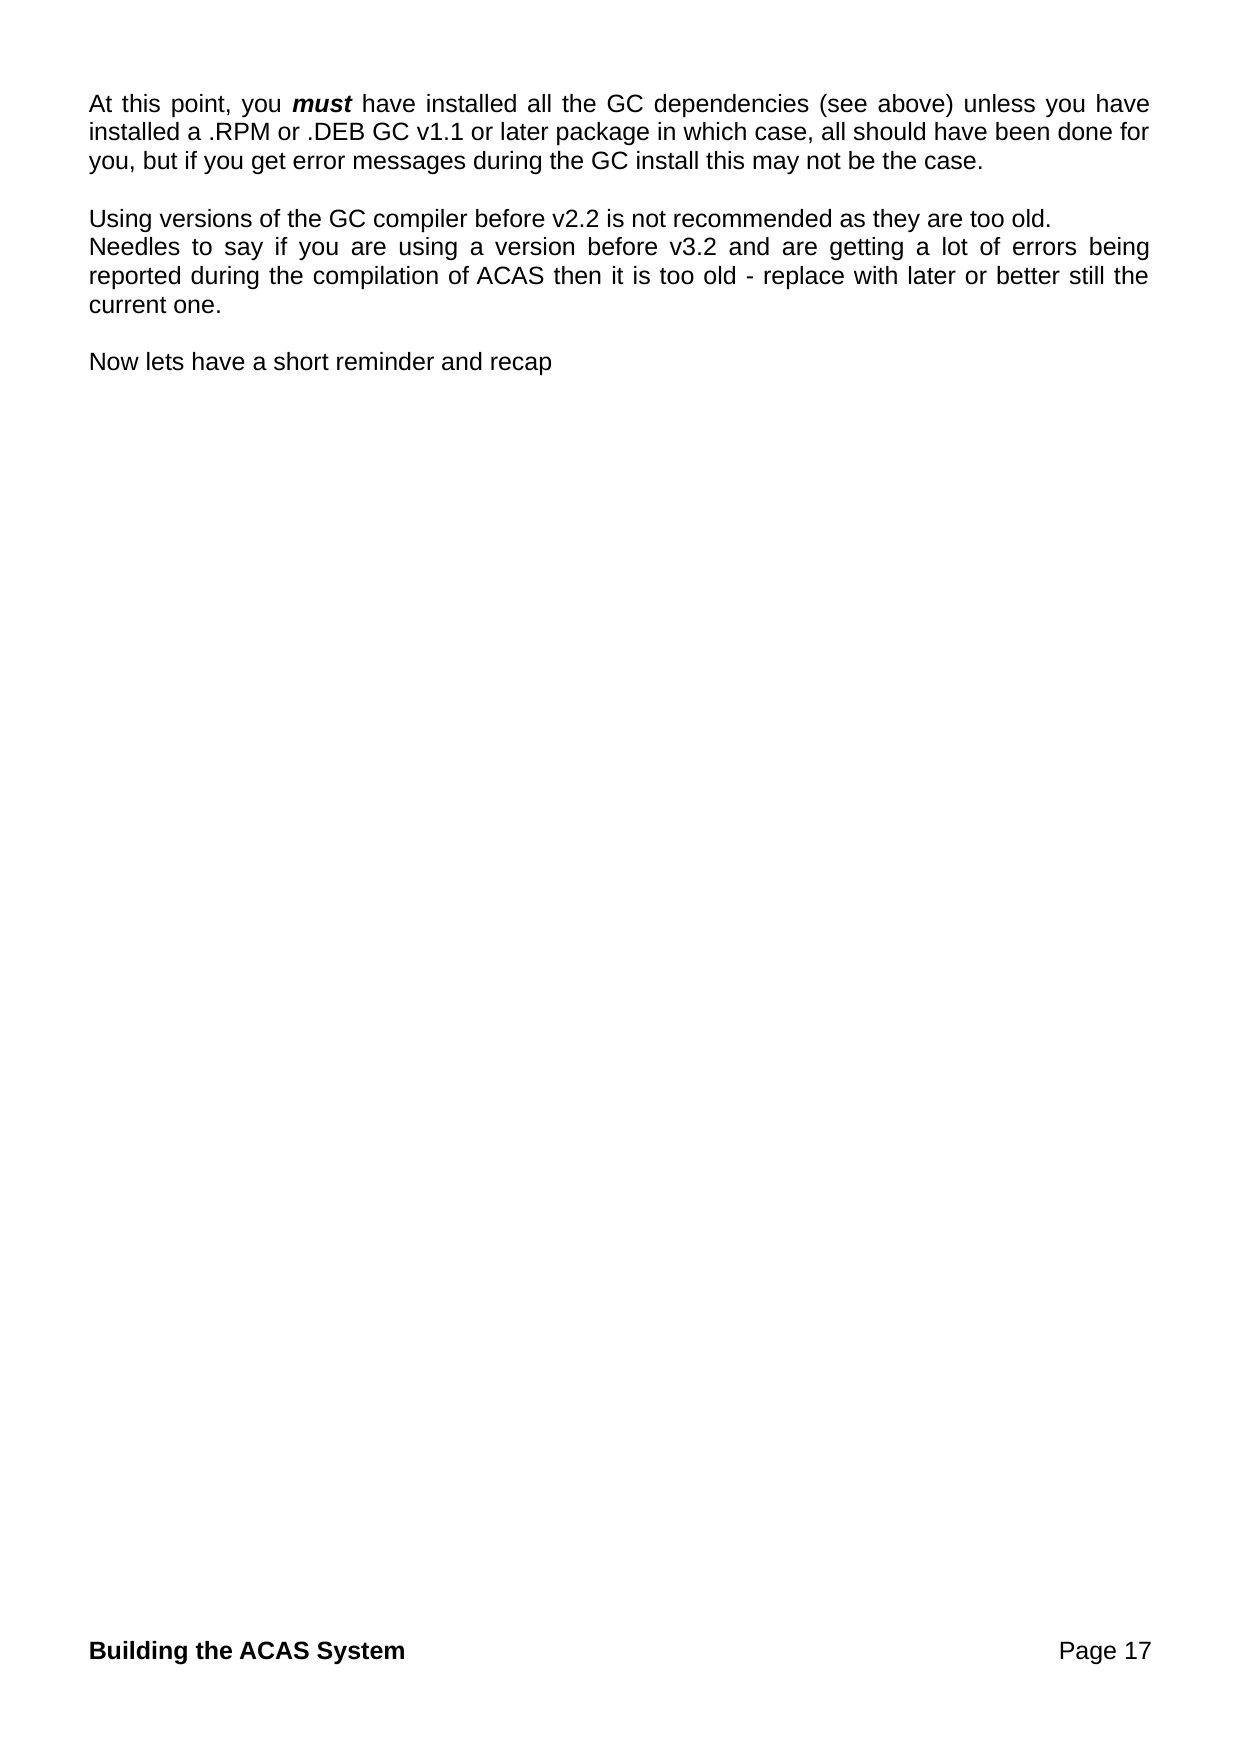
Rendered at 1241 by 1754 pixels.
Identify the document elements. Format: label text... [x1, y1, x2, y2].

text Using versions of the GC compiler before v2.2 is not recommended as they are too old. [88, 203, 1152, 232]
text Needles to say if you are using a version before v3.2 and are getting a lot of errors being reported during the compilation of ACAS then it is too old - replace with later or better still the current one. [88, 232, 1152, 318]
text At this point, you must have installed all the GC dependencies (see above) unless you have installed a .RPM or .DEB GC v1.1 or later package in which case, all should have been done for you, but if you get error messages during the GC install this may not be the case. [88, 88, 1152, 175]
text Now lets have a short reminder and recap [88, 347, 1152, 376]
